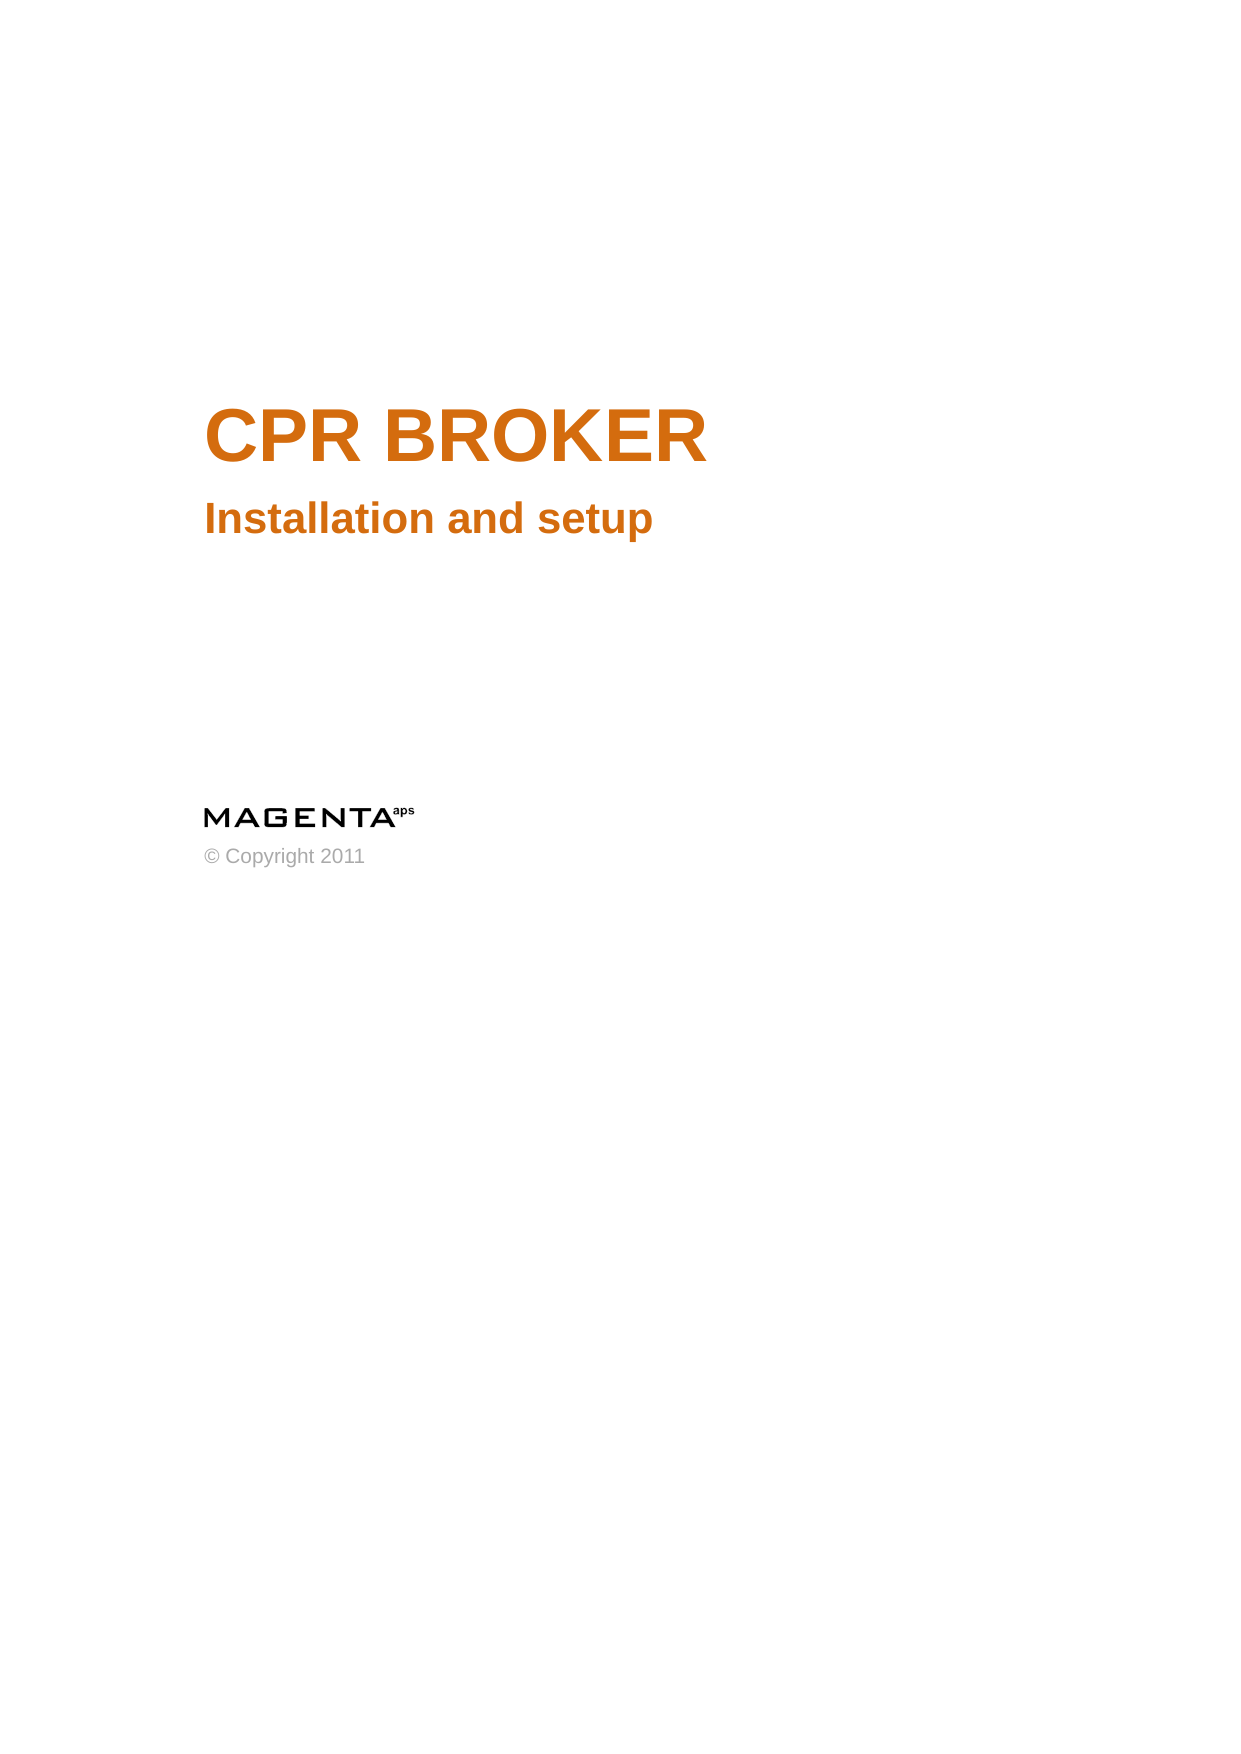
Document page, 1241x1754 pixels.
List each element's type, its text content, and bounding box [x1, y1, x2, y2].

text © Copyright 2011 [204, 844, 1036, 868]
subtitle Installation and setup [204, 492, 1036, 542]
title CPR Broker [204, 391, 1036, 477]
